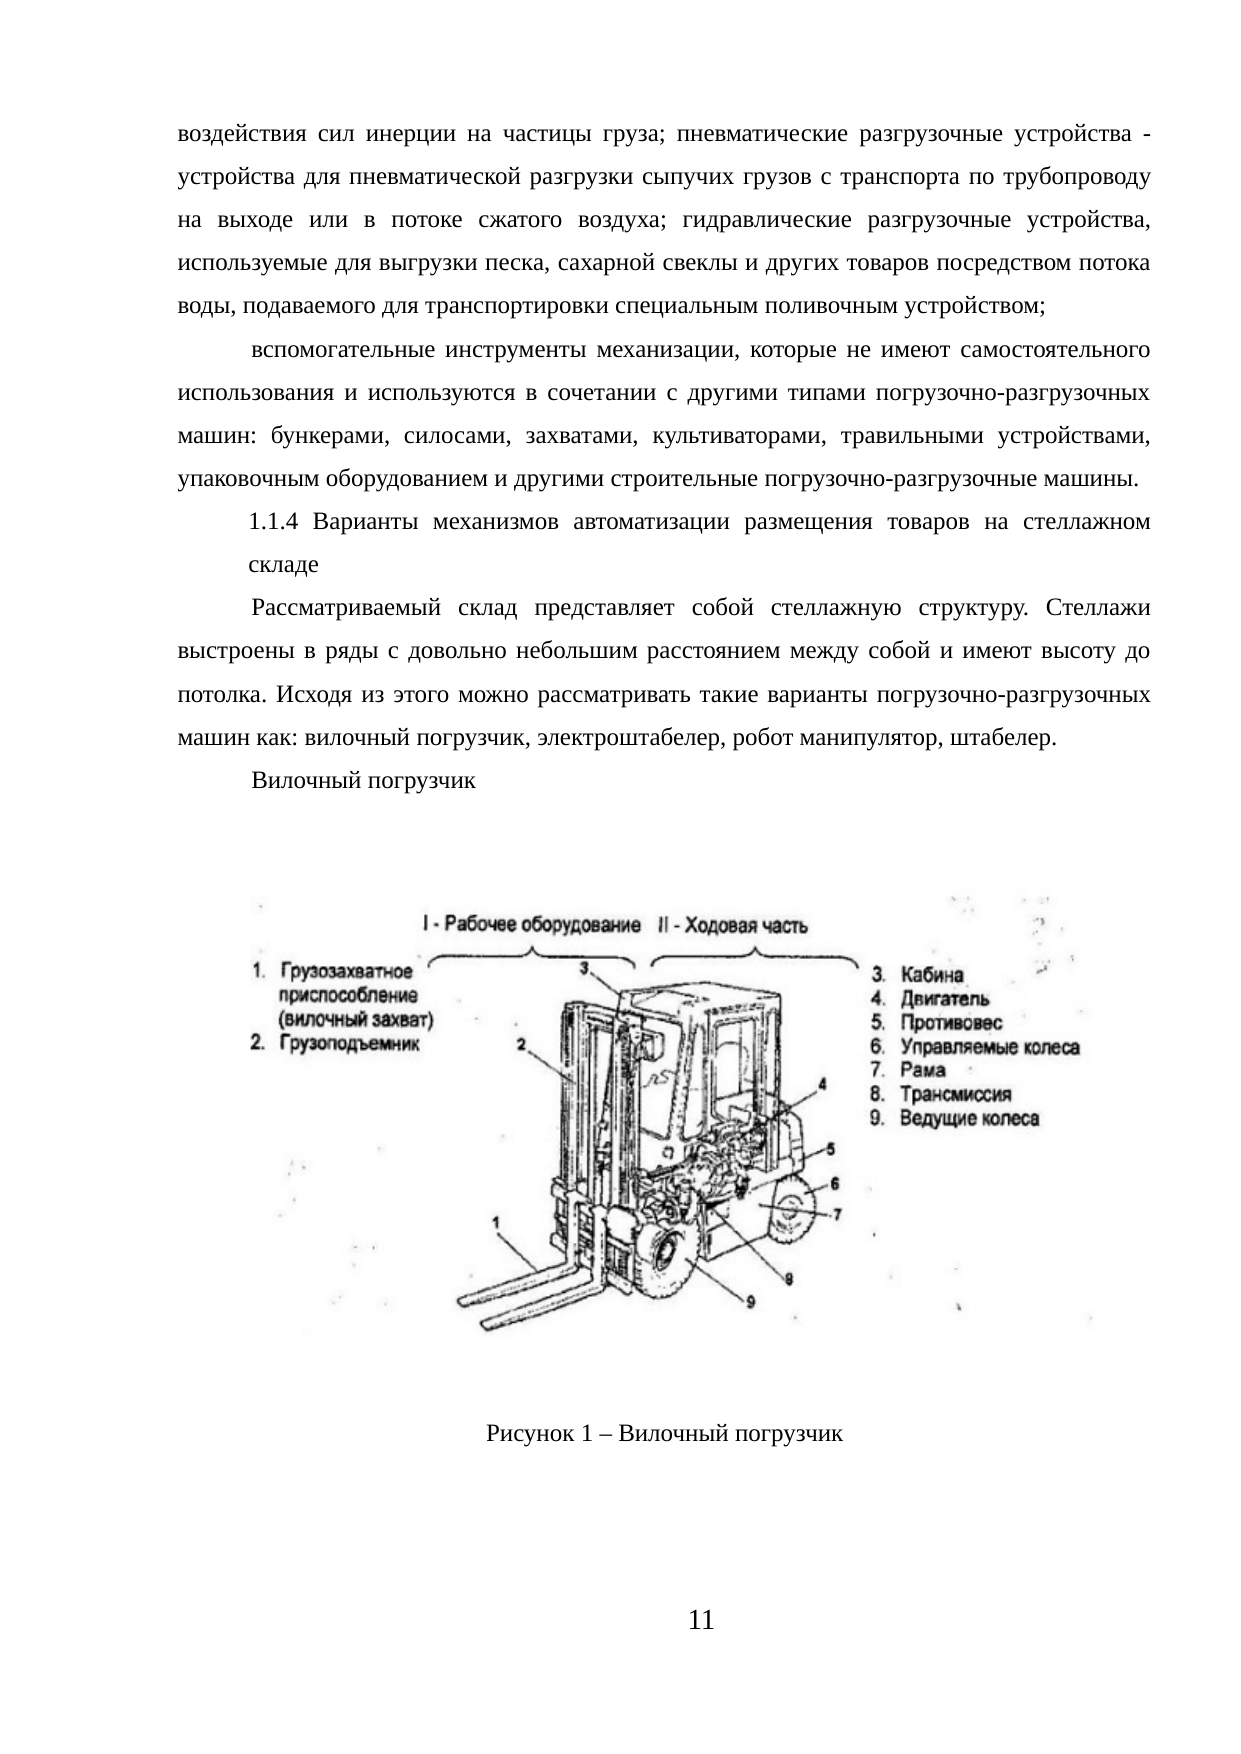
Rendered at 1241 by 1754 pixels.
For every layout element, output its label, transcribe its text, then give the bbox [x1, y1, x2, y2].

text Рассматриваемый склад представляет собой стеллажную структуру. Стеллажи выстроены в ряды с довольно небольшим расстоянием между собой и имеют высоту до потолка. Исходя из этого можно рассматривать такие варианты погрузочно-разгрузочных машин как: вилочный погрузчик, электроштабелер, робот манипулятор, штабелер. [177, 592, 1152, 751]
text вспомогательные инструменты механизации, которые не имеют самостоятельного использования и используются в сочетании с другими типами погрузочно-разгрузочных машин: бункерами, силосами, захватами, культиваторами, травильными устройствами, упаковочным оборудованием и другими строительные погрузочно-разгрузочные машины. [177, 334, 1152, 492]
text воздействия сил инерции на частицы груза; пневматические разгрузочные устройства - устройства для пневматической разгрузки сыпучих грузов с транспорта по трубопроводу на выходе или в потоке сжатого воздуха; гидравлические разгрузочные устройства, используемые для выгрузки песка, сахарной свеклы и других товаров посредством потока воды, подаваемого для транспортировки специальным поливочным устройством; [177, 118, 1152, 319]
picture [226, 851, 1102, 1389]
text Рисунок 1 – Вилочный погрузчик [177, 851, 1152, 1446]
text Вилочный погрузчик [177, 765, 1152, 794]
subtitle 1.1.4 Варианты механизмов автоматизации размещения товаров на стеллажном складе [248, 506, 1152, 578]
